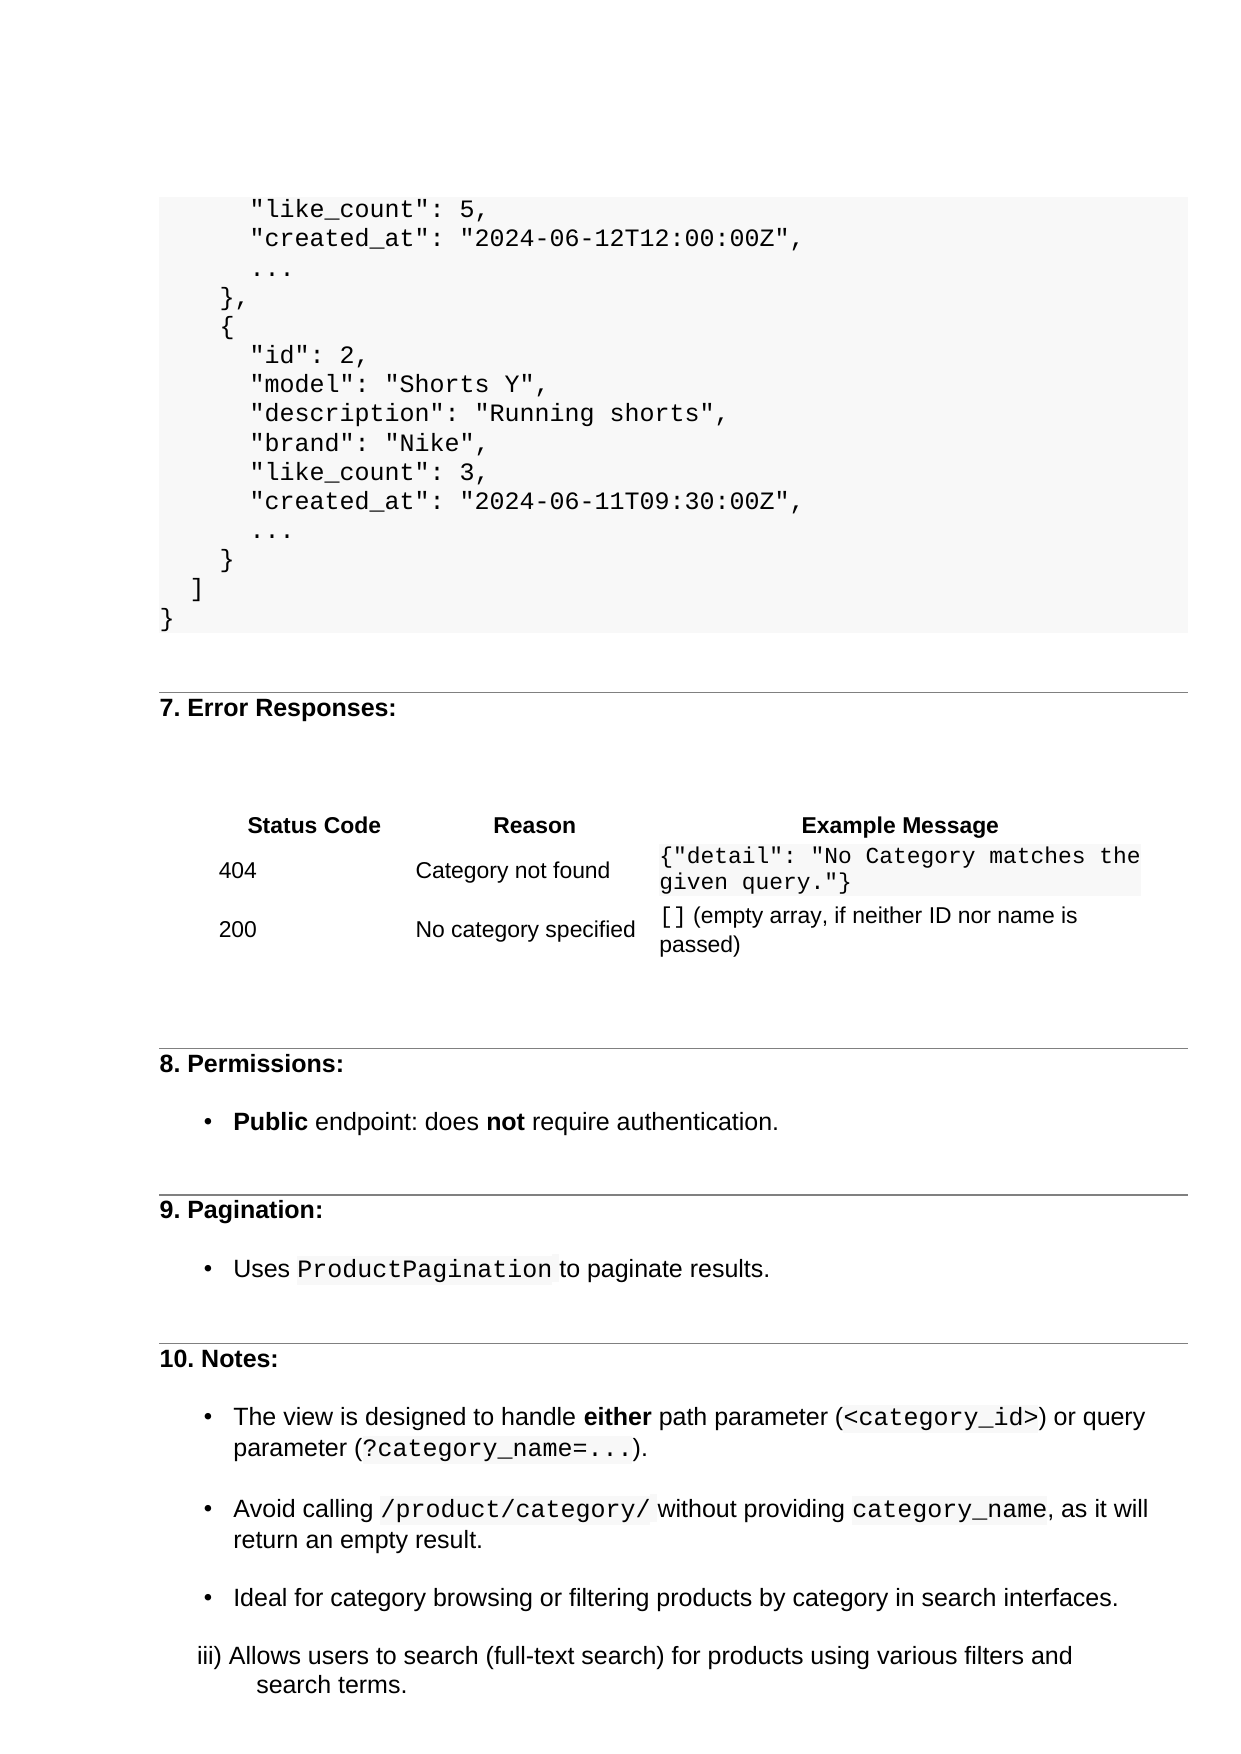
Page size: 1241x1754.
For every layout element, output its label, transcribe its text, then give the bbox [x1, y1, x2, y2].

table_cell Category not found [413, 842, 656, 899]
text "description": "Running shorts", [159, 401, 1188, 429]
text } [159, 605, 1188, 633]
subtitle 7. Error Responses: [159, 693, 1188, 722]
text "like_count": 3, [159, 459, 1188, 488]
subtitle 9. Pagination: [159, 1196, 1188, 1224]
subtitle 10. Notes: [159, 1344, 1188, 1373]
list Public endpoint: does not require authentication. [204, 1107, 1188, 1136]
text "created_at": "2024-06-11T09:30:00Z", [159, 488, 1188, 517]
list Ideal for category browsing or filtering products by category in search interfaces. [204, 1583, 1188, 1612]
table_header Reason [413, 810, 656, 842]
text } [159, 547, 1188, 575]
text ] [159, 576, 1188, 604]
table_header Example Message [656, 810, 1144, 842]
text "model": "Shorts Y", [159, 372, 1188, 400]
text { [159, 313, 1188, 342]
table_cell [] (empty array, if neither ID nor name is passed) [656, 899, 1144, 960]
list The view is designed to handle either path parameter (<category_id>) or query parameter (?category_name=...). [204, 1402, 1188, 1464]
table_cell No category specified [413, 899, 656, 960]
text ... [159, 255, 1188, 283]
subtitle 8. Permissions: [159, 1049, 1188, 1078]
text iii) Allows users to search (full-text search) for products using various filters and search terms. [197, 1641, 1121, 1699]
table_cell 200 [216, 899, 412, 960]
text "brand": "Nike", [159, 430, 1188, 458]
list Avoid calling /product/category/ without providing category_name, as it will return an empty result. [204, 1494, 1188, 1553]
table_header Status Code [216, 810, 412, 842]
table_cell 404 [216, 842, 412, 899]
table_cell {"detail": "No Category matches the given query."} [656, 842, 1144, 899]
text "id": 2, [159, 343, 1188, 371]
text ... [159, 518, 1188, 546]
text "like_count": 5, [159, 197, 1188, 225]
text "created_at": "2024-06-12T12:00:00Z", [159, 226, 1188, 254]
text }, [159, 284, 1188, 313]
list Uses ProductPagination to paginate results. [204, 1254, 1188, 1285]
